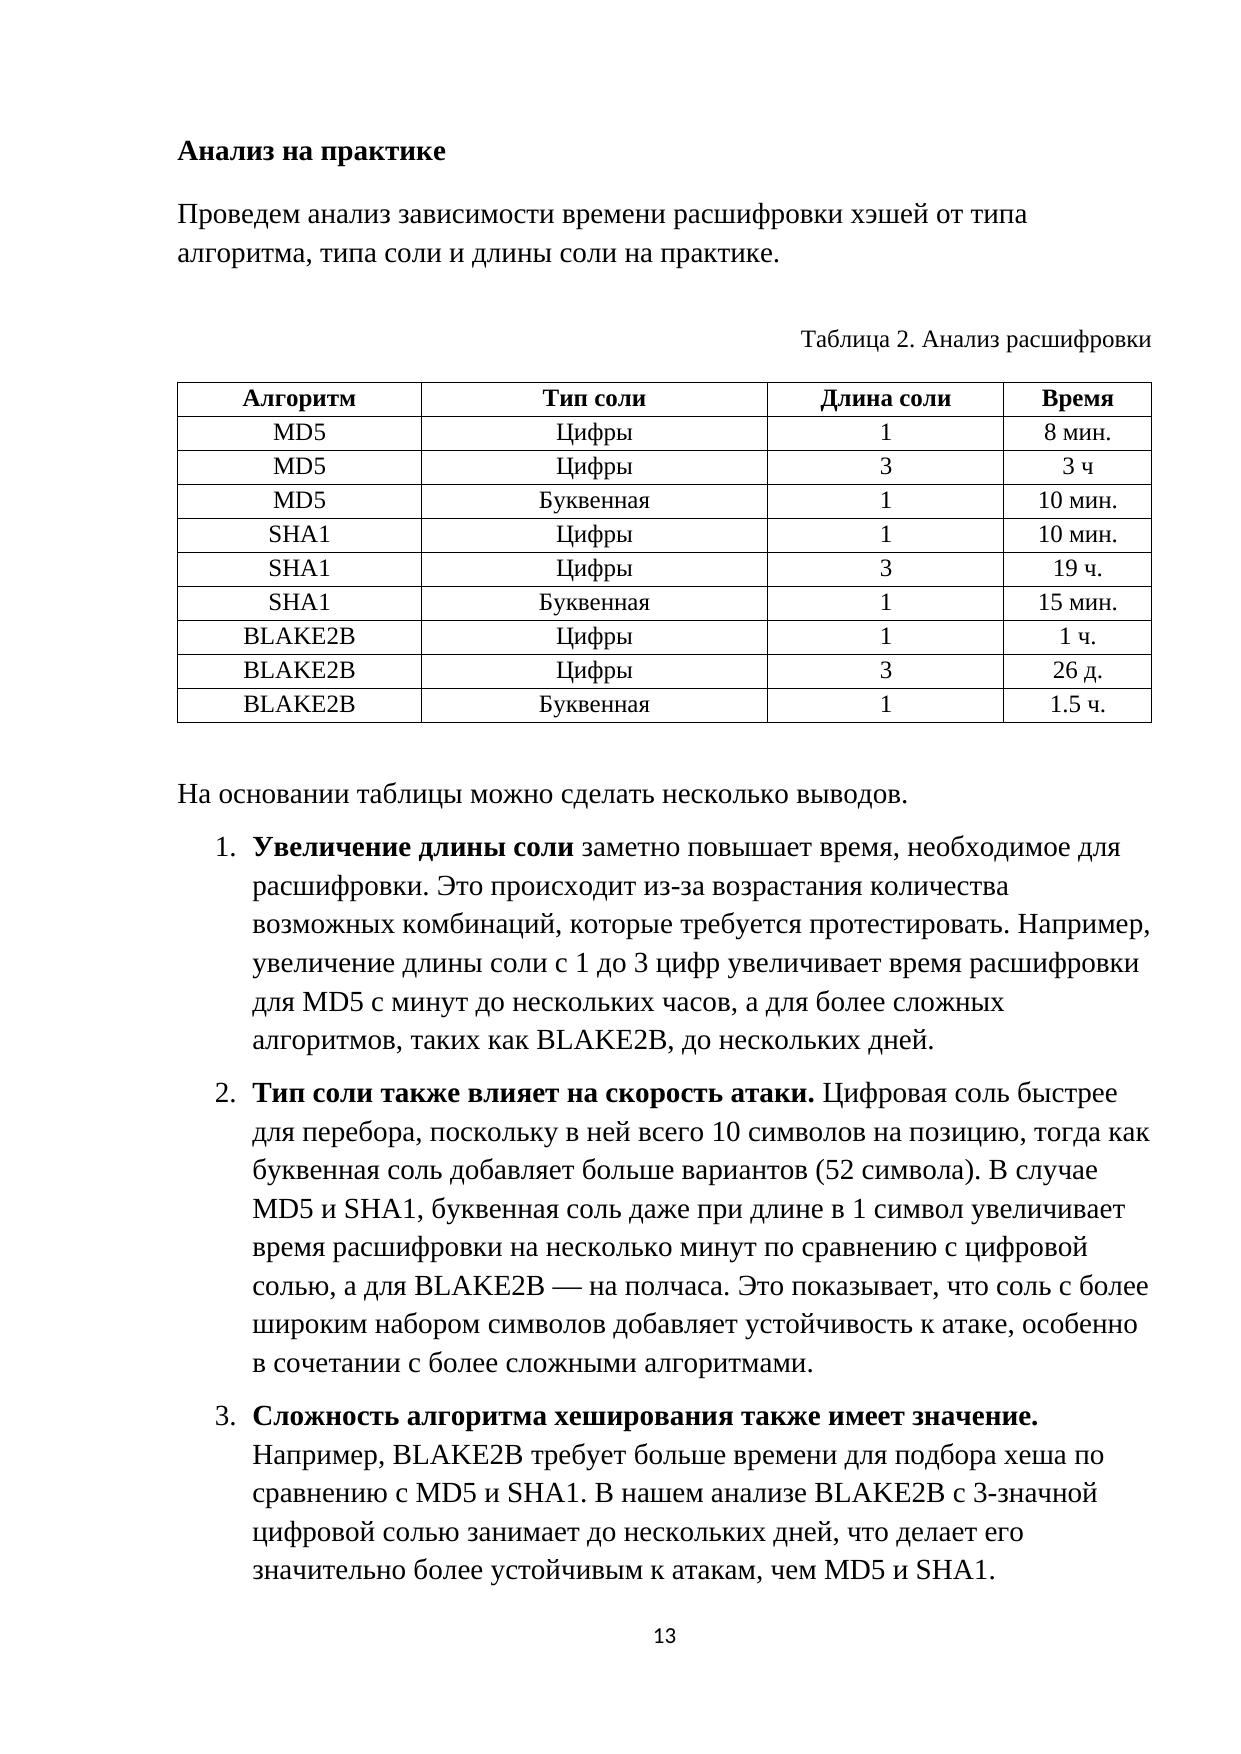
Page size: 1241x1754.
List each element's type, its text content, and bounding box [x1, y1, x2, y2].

table_cell Буквенная [422, 587, 767, 620]
table_cell 1 [768, 519, 1003, 552]
table_cell Буквенная [422, 689, 767, 722]
table_cell 1 [768, 621, 1003, 654]
table_cell 3 [768, 553, 1003, 586]
table_cell Цифры [422, 621, 767, 654]
table_cell SHA1 [178, 553, 421, 586]
table_cell 1 ч. [1004, 621, 1151, 654]
table_cell SHA1 [178, 519, 421, 552]
text Проведем анализ зависимости времени расшифровки хэшей от типа алгоритма, типа соли и длины соли на практике. [177, 197, 1152, 269]
table_cell BLAKE2B [178, 655, 421, 688]
table_cell 3 [768, 451, 1003, 484]
table_cell 3 ч [1004, 451, 1151, 484]
table_cell Цифры [422, 417, 767, 450]
list Сложность алгоритма хеширования также имеет значение. Например, BLAKE2B требует больше времени для подбора хеша по сравнению с MD5 и SHA1. В нашем анализе BLAKE2B с 3-значной цифровой солью занимает до нескольких дней, что делает его значительно более устойчивым к атакам, чем MD5 и SHA1. [214, 1398, 1152, 1586]
list Увеличение длины соли заметно повышает время, необходимое для расшифровки. Это происходит из-за возрастания количества возможных комбинаций, которые требуется протестировать. Например, увеличение длины соли с 1 до 3 цифр увеличивает время расшифровки для MD5 с минут до нескольких часов, а для более сложных алгоритмов, таких как BLAKE2B, до нескольких дней. [214, 829, 1152, 1056]
table_cell 1.5 ч. [1004, 689, 1151, 722]
table_cell Цифры [422, 451, 767, 484]
table_header Тип соли [422, 383, 767, 416]
table_cell MD5 [178, 485, 421, 518]
table_cell 10 мин. [1004, 519, 1151, 552]
table_cell BLAKE2B [178, 689, 421, 722]
table_cell Цифры [422, 553, 767, 586]
table_cell BLAKE2B [178, 621, 421, 654]
table_cell 15 мин. [1004, 587, 1151, 620]
table_cell 26 д. [1004, 655, 1151, 688]
list Тип соли также влияет на скорость атаки. Цифровая соль быстрее для перебора, поскольку в ней всего 10 символов на позицию, тогда как буквенная соль добавляет больше вариантов (52 символа). В случае MD5 и SHA1, буквенная соль даже при длине в 1 символ увеличивает время расшифровки на несколько минут по сравнению с цифровой солью, а для BLAKE2B — на полчаса. Это показывает, что соль с более широким набором символов добавляет устойчивость к атаке, особенно в сочетании с более сложными алгоритмами. [214, 1075, 1152, 1379]
table_header Время [1004, 383, 1151, 416]
table_cell 1 [768, 587, 1003, 620]
table_header Длина соли [768, 383, 1003, 416]
table_cell 10 мин. [1004, 485, 1151, 518]
table_cell Цифры [422, 519, 767, 552]
text На основании таблицы можно сделать несколько выводов. [177, 776, 1152, 810]
table_cell 1 [768, 417, 1003, 450]
table_header Алгоритм [178, 383, 421, 416]
table_cell Цифры [422, 655, 767, 688]
table_cell 1 [768, 689, 1003, 722]
table_cell MD5 [178, 451, 421, 484]
table_cell 1 [768, 485, 1003, 518]
table_cell 8 мин. [1004, 417, 1151, 450]
table_cell MD5 [178, 417, 421, 450]
table_cell Буквенная [422, 485, 767, 518]
table_cell SHA1 [178, 587, 421, 620]
table_cell 19 ч. [1004, 553, 1151, 586]
table_cell 3 [768, 655, 1003, 688]
subtitle Анализ на практике [177, 133, 1152, 167]
text Таблица 2. Анализ расшифровки [177, 324, 1152, 352]
